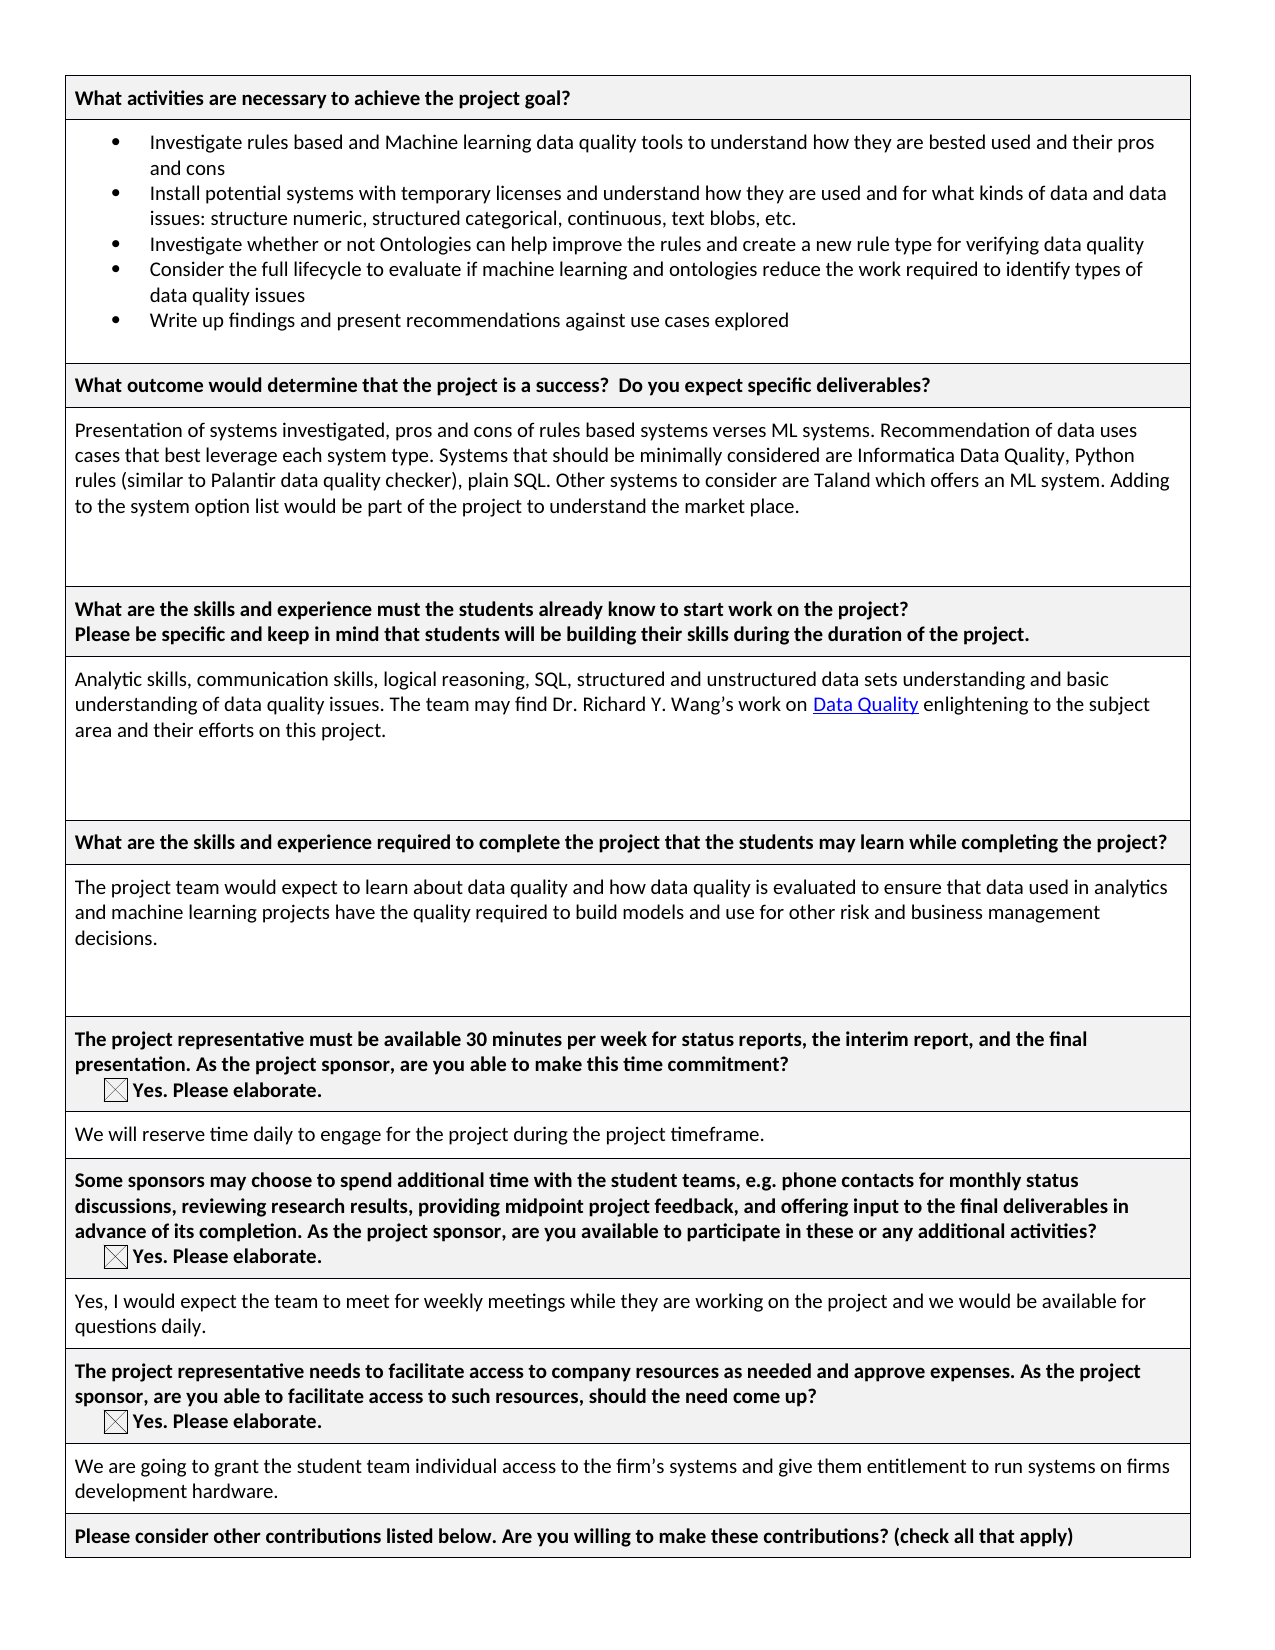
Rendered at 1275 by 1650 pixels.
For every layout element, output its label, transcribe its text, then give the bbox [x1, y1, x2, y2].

table_cell We are going to grant the student team individual access to the firm’s systems and give them entitlement to run systems on firms development hardware. [66, 1444, 1190, 1513]
table_cell Some sponsors may choose to spend additional time with the student teams, e.g. phone contacts for monthly status discussions, reviewing research results, providing midpoint project feedback, and offering input to the final deliverables in advance of its completion. As the project sponsor, are you available to participate in these or any additional activities? Yes. Please elaborate. [66, 1159, 1190, 1278]
table_cell Presentation of systems investigated, pros and cons of rules based systems verses ML systems. Recommendation of data uses cases that best leverage each system type. Systems that should be minimally considered are Informatica Data Quality, Python rules (similar to Palantir data quality checker), plain SQL. Other systems to consider are Taland which offers an ML system. Adding to the system option list would be part of the project to understand the market place. [66, 408, 1190, 586]
table_cell What outcome would determine that the project is a success? Do you expect specific deliverables? [66, 364, 1190, 407]
table_cell What are the skills and experience required to complete the project that the students may learn while completing the project? [66, 821, 1190, 864]
table_cell Analytic skills, communication skills, logical reasoning, SQL, structured and unstructured data sets understanding and basic understanding of data quality issues. The team may find Dr. Richard Y. Wang’s work on Data Quality enlightening to the subject area and their efforts on this project. [66, 657, 1190, 819]
table_cell What activities are necessary to achieve the project goal? [66, 76, 1190, 119]
table_cell What are the skills and experience must the students already know to start work on the project? Please be specific and keep in mind that students will be building their skills during the duration of the project. [66, 587, 1190, 656]
table_cell The project representative must be available 30 minutes per week for status reports, the interim report, and the final presentation. As the project sponsor, are you able to make this time commitment? Yes. Please elaborate. [66, 1017, 1190, 1111]
table_cell Yes, I would expect the team to meet for weekly meetings while they are working on the project and we would be available for questions daily. [66, 1279, 1190, 1348]
table_cell The project representative needs to facilitate access to company resources as needed and approve expenses. As the project sponsor, are you able to facilitate access to such resources, should the need come up? Yes. Please elaborate. [66, 1349, 1190, 1443]
table_cell Please consider other contributions listed below. Are you willing to make these contributions? (check all that apply) [66, 1514, 1190, 1557]
table_cell The project team would expect to learn about data quality and how data quality is evaluated to ensure that data used in analytics and machine learning projects have the quality required to build models and use for other risk and business management decisions. [66, 865, 1190, 1016]
table_cell We will reserve time daily to engage for the project during the project timeframe. [66, 1112, 1190, 1157]
table_cell Investigate rules based and Machine learning data quality tools to understand how they are bested used and their pros and cons Install potential systems with temporary licenses and understand how they are used and for what kinds of data and data issues: structure numeric, structured categorical, continuous, text blobs, etc. Investigate whether or not Ontologies can help improve the rules and create a new rule type for verifying data quality Consider the full lifecycle to evaluate if machine learning and ontologies reduce the work required to identify types of data quality issues Write up findings and present recommendations against use cases explored [66, 120, 1190, 362]
